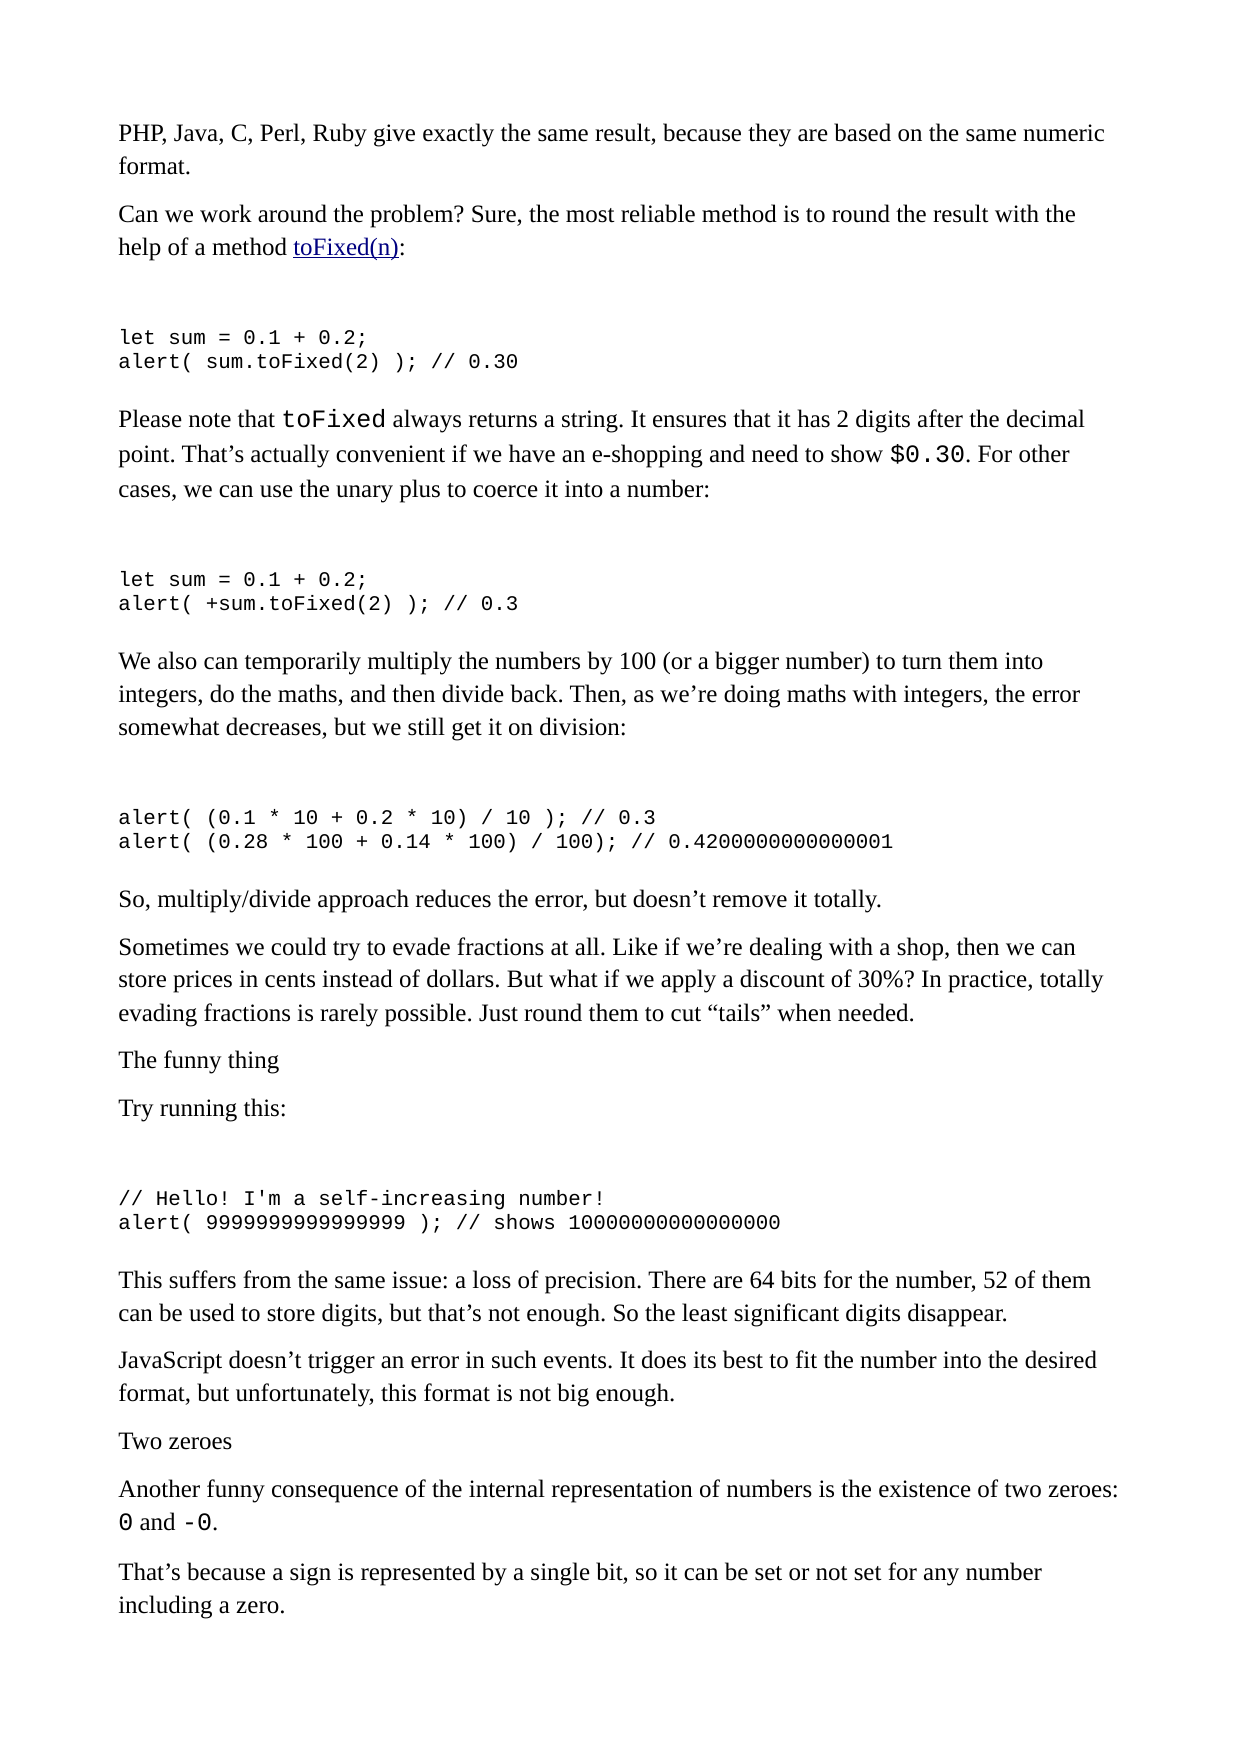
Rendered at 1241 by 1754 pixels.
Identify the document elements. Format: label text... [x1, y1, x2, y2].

text We also can temporarily multiply the numbers by 100 (or a bigger number) to turn them into integers, do the maths, and then divide back. Then, as we’re doing maths with integers, the error somewhat decreases, but we still get it on division: [118, 646, 1122, 741]
text Please note that toFixed always returns a string. It ensures that it has 2 digits after the decimal point. That’s actually convenient if we have an e-shopping and need to show $0.30. For other cases, we can use the unary plus to coerce it into a number: [118, 404, 1122, 503]
text JavaScript doesn’t trigger an error in such events. It does its best to fit the number into the desired format, but unfortunately, this format is not big enough. [118, 1345, 1122, 1407]
text Sometimes we could try to evade fractions at all. Like if we’re dealing with a shop, then we can store prices in cents instead of dollars. But what if we apply a discount of 30%? In practice, totally evading fractions is rarely possible. Just round them to cut “tails” when needed. [118, 932, 1122, 1026]
text alert( sum.toFixed(2) ); // 0.30 [118, 351, 1122, 374]
text So, multiply/divide approach reduces the error, but doesn’t remove it totally. [118, 884, 1122, 913]
text let sum = 0.1 + 0.2; [118, 327, 1122, 351]
text alert( (0.28 * 100 + 0.14 * 100) / 100); // 0.4200000000000001 [118, 831, 1122, 854]
text Try running this: [118, 1093, 1122, 1122]
text alert( 9999999999999999 ); // shows 10000000000000000 [118, 1212, 1122, 1235]
text let sum = 0.1 + 0.2; [118, 569, 1122, 593]
text Two zeroes [118, 1426, 1122, 1455]
text Can we work around the problem? Sure, the most reliable method is to round the result with the help of a method toFixed(n): [118, 199, 1122, 261]
text The funny thing [118, 1045, 1122, 1074]
text Another funny consequence of the internal representation of numbers is the existence of two zeroes: 0 and -0. [118, 1474, 1122, 1537]
text alert( (0.1 * 10 + 0.2 * 10) / 10 ); // 0.3 [118, 807, 1122, 831]
text That’s because a sign is represented by a single bit, so it can be set or not set for any number including a zero. [118, 1557, 1122, 1618]
text alert( +sum.toFixed(2) ); // 0.3 [118, 593, 1122, 616]
text This suffers from the same issue: a loss of precision. There are 64 bits for the number, 52 of them can be used to store digits, but that’s not enough. So the least significant digits disappear. [118, 1265, 1122, 1327]
text PHP, Java, C, Perl, Ruby give exactly the same result, because they are based on the same numeric format. [118, 118, 1122, 180]
text // Hello! I'm a self-increasing number! [118, 1188, 1122, 1212]
